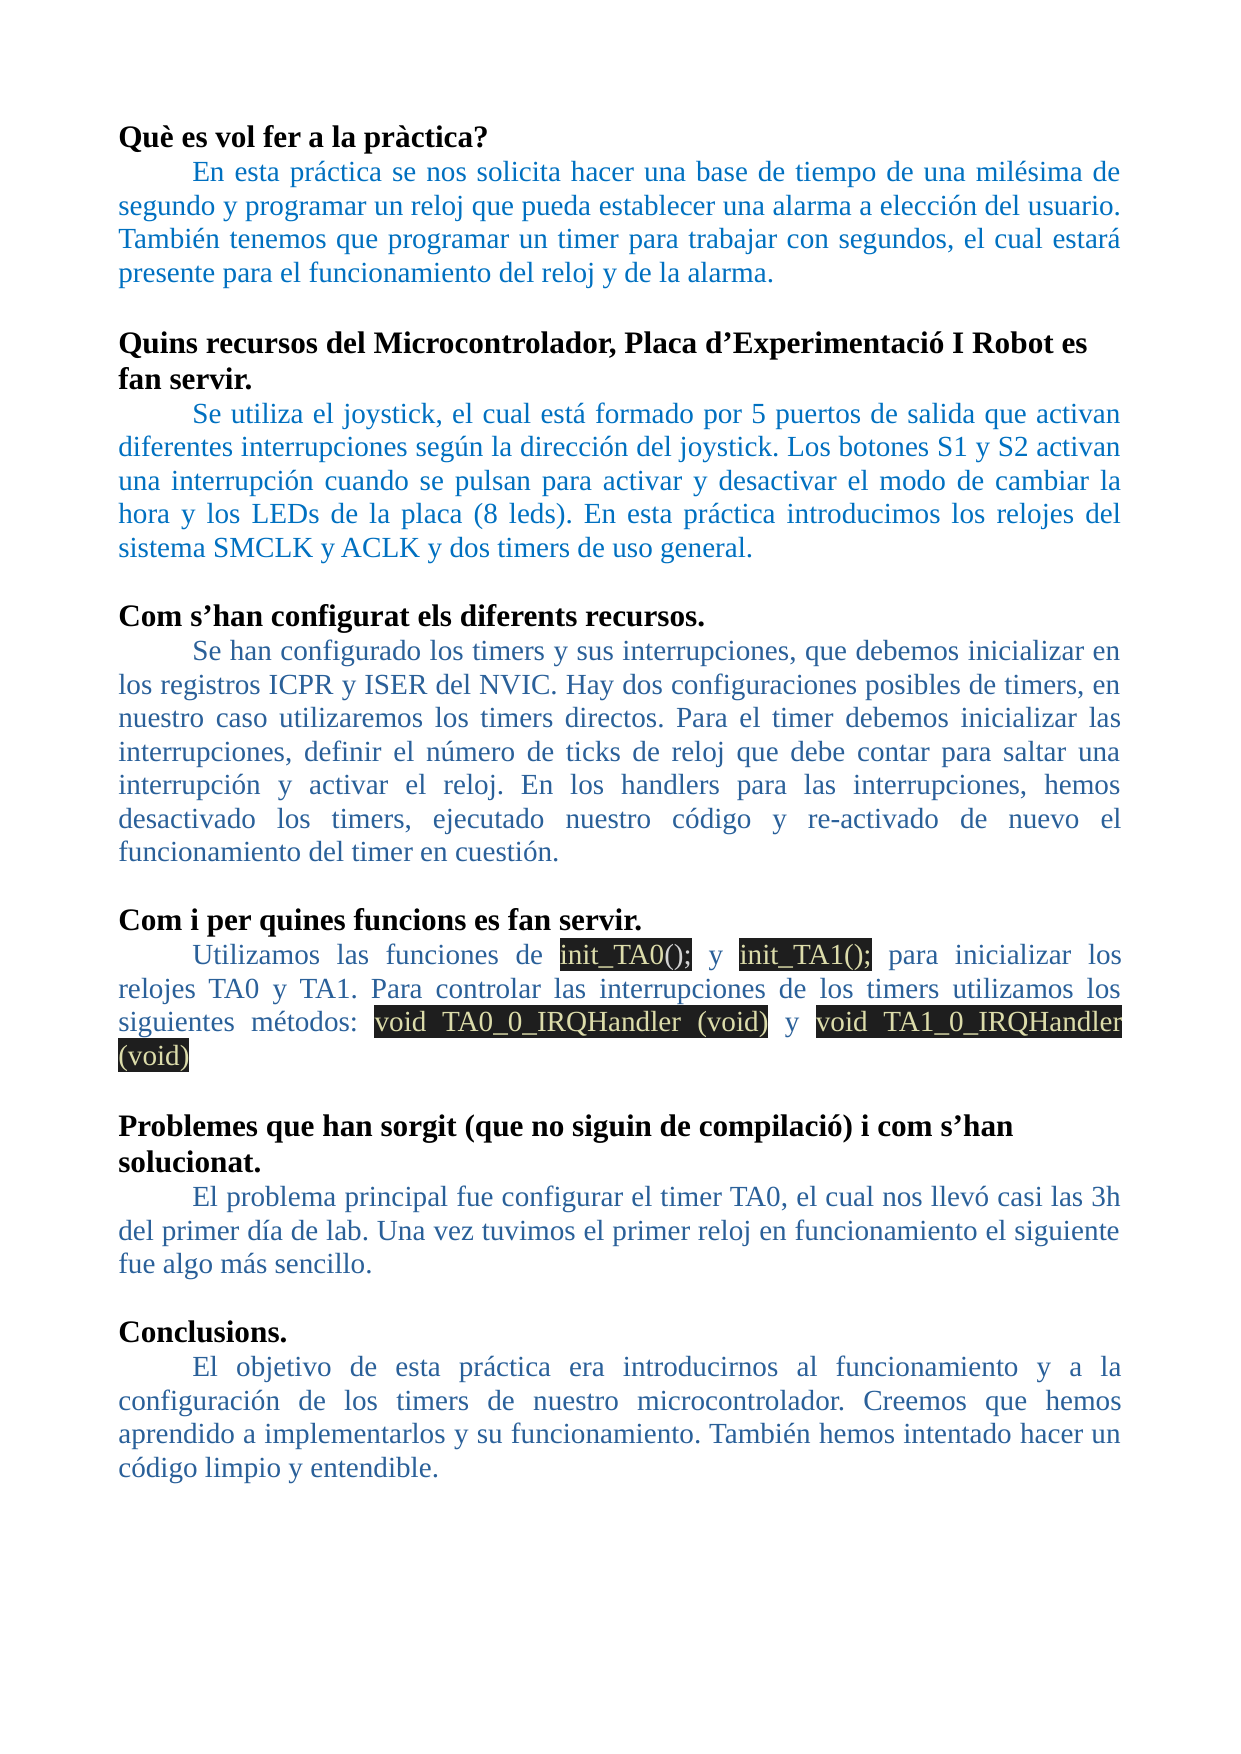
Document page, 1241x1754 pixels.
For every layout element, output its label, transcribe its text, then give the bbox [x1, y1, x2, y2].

text Com i per quines funcions es fan servir. [118, 902, 1122, 937]
text Se utiliza el joystick, el cual está formado por 5 puertos de salida que activan diferentes interrupciones según la dirección del joystick. Los botones S1 y S2 activan una interrupción cuando se pulsan para activar y desactivar el modo de cambiar la hora y los LEDs de la placa (8 leds). En esta práctica introducimos los relojes del sistema SMCLK y ACLK y dos timers de uso general. [118, 396, 1122, 564]
text Què es vol fer a la pràctica? [118, 118, 1122, 154]
text El problema principal fue configurar el timer TA0, el cual nos llevó casi las 3h del primer día de lab. Una vez tuvimos el primer reloj en funcionamiento el siguiente fue algo más sencillo. [118, 1179, 1122, 1280]
text Com s’han configurat els diferents recursos. [118, 597, 1122, 633]
text Conclusions. [118, 1314, 1122, 1349]
text Quins recursos del Microcontrolador, Placa d’Experimentació I Robot es fan servir. [118, 324, 1122, 396]
text Se han configurado los timers y sus interrupciones, que debemos inicializar en los registros ICPR y ISER del NVIC. Hay dos configuraciones posibles de timers, en nuestro caso utilizaremos los timers directos. Para el timer debemos inicializar las interrupciones, definir el número de ticks de reloj que debe contar para saltar una interrupción y activar el reloj. En los handlers para las interrupciones, hemos desactivado los timers, ejecutado nuestro código y re-activado de nuevo el funcionamiento del timer en cuestión. [118, 633, 1122, 868]
text Utilizamos las funciones de init_TA0(); y init_TA1(); para inicializar los relojes TA0 y TA1. Para controlar las interrupciones de los timers utilizamos los siguientes métodos: void TA0_0_IRQHandler (void) y void TA1_0_IRQHandler (void) [118, 937, 1122, 1072]
text El objetivo de esta práctica era introducirnos al funcionamiento y a la configuración de los timers de nuestro microcontrolador. Creemos que hemos aprendido a implementarlos y su funcionamiento. También hemos intentado hacer un código limpio y entendible. [118, 1349, 1122, 1484]
text Problemes que han sorgit (que no siguin de compilació) i com s’han solucionat. [118, 1108, 1122, 1179]
text En esta práctica se nos solicita hacer una base de tiempo de una milésima de segundo y programar un reloj que pueda establecer una alarma a elección del usuario. También tenemos que programar un timer para trabajar con segundos, el cual estará presente para el funcionamiento del reloj y de la alarma. [118, 154, 1122, 288]
